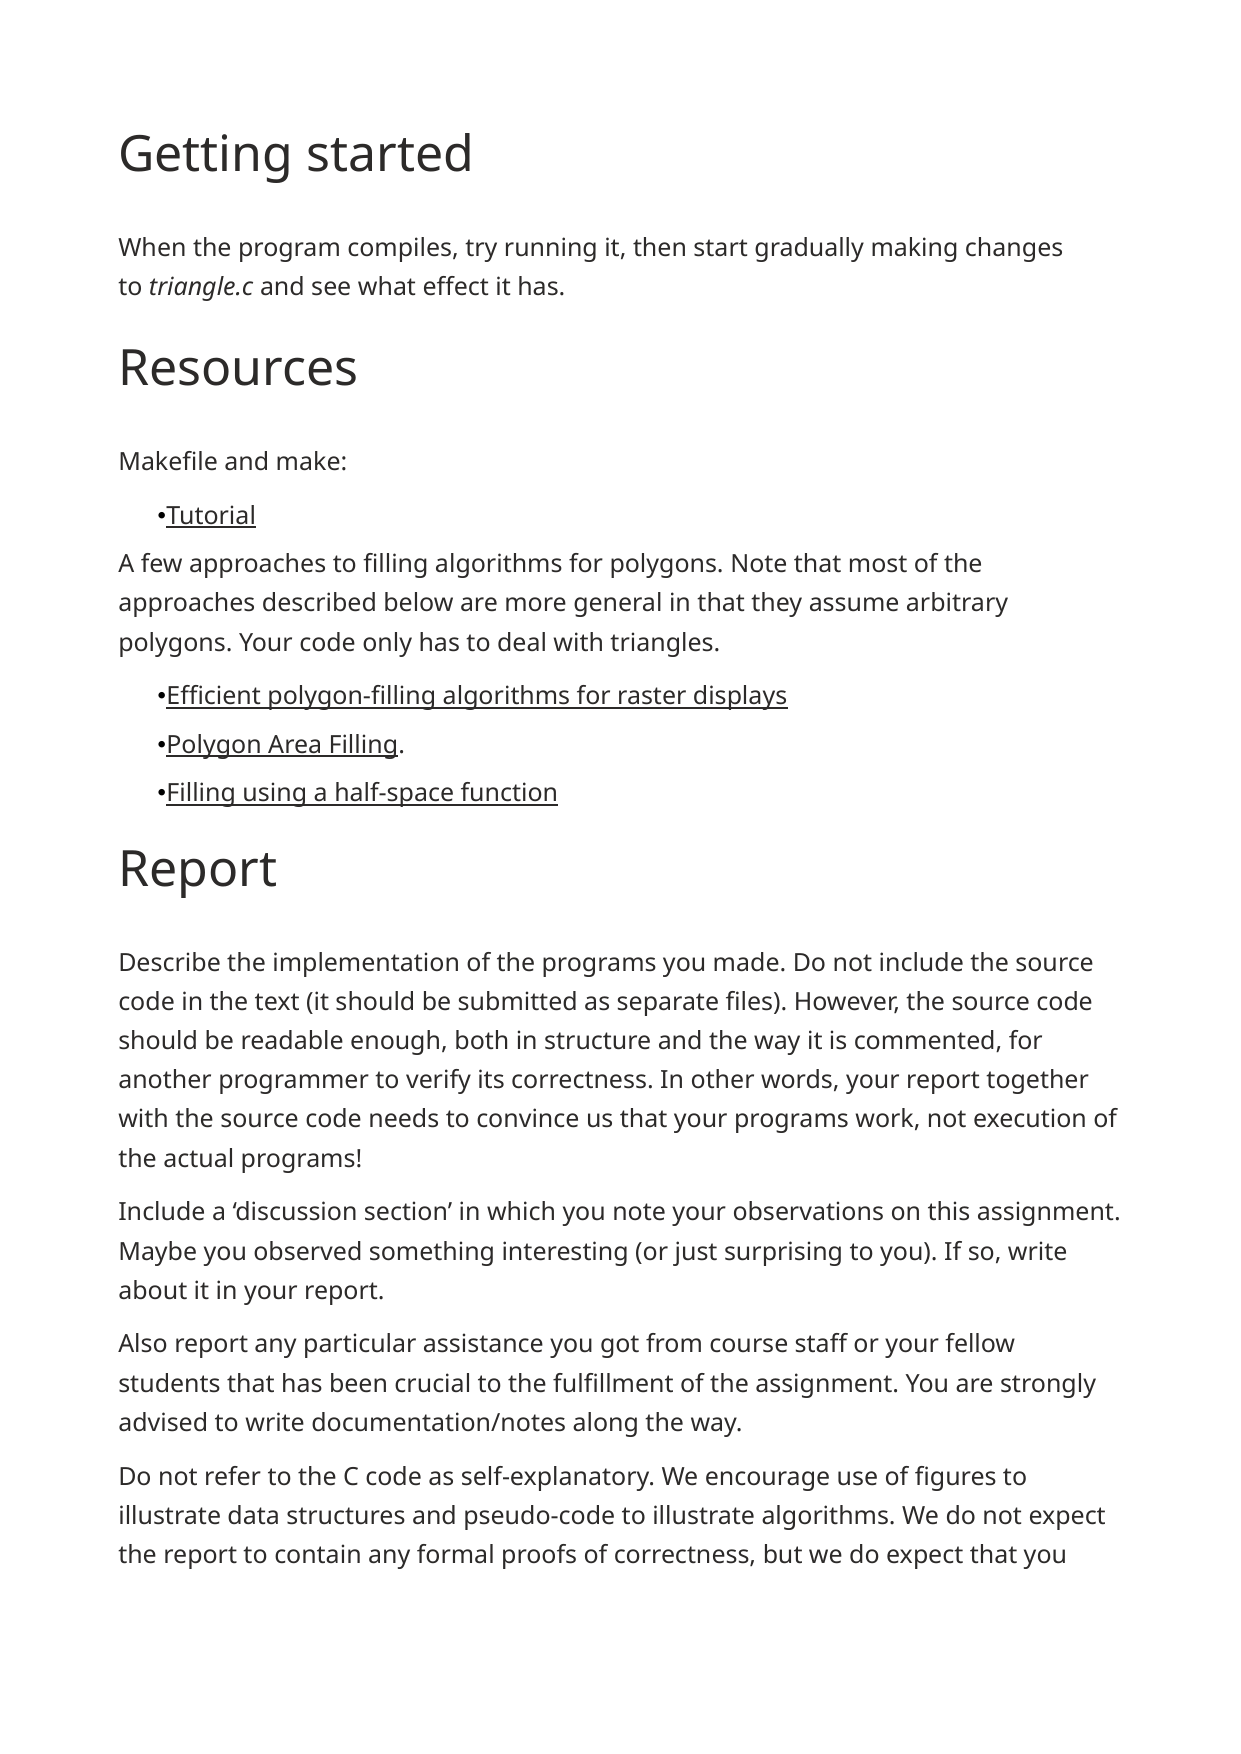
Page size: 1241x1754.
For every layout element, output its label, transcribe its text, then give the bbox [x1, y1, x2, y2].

text Include a ‘discussion section’ in which you note your observations on this assignment. Maybe you observed something interesting (or just surprising to you). If so, write about it in your report. [118, 1194, 1122, 1306]
subtitle Report [118, 833, 1122, 901]
text Do not refer to the C code as self-explanatory. We encourage use of figures to illustrate data structures and pseudo-code to illustrate algorithms. We do not expect the report to contain any formal proofs of correctness, but we do expect that you [118, 1458, 1122, 1571]
text Also report any particular assistance you got from course staff or your fellow students that has been crucial to the fulfillment of the assignment. You are strongly advised to write documentation/notes along the way. [118, 1326, 1122, 1438]
text A few approaches to filling algorithms for polygons. Note that most of the approaches described below are more general in that they assume arbitrary polygons. Your code only has to deal with triangles. [118, 546, 1122, 658]
text Makefile and make: [118, 443, 1122, 478]
list Efficient polygon-filling algorithms for raster displays [118, 678, 1122, 712]
text When the program compiles, try running it, then start gradually making changes to triangle.c and see what effect it has. [118, 230, 1122, 303]
list Filling using a half-space function [118, 775, 1122, 809]
list Polygon Area Filling. [118, 726, 1122, 761]
subtitle Resources [118, 332, 1122, 400]
subtitle Getting started [118, 118, 1122, 186]
list Tutorial [118, 497, 1122, 531]
text Describe the implementation of the programs you made. Do not include the source code in the text (it should be submitted as separate files). However, the source code should be readable enough, both in structure and the way it is commented, for another programmer to verify its correctness. In other words, your report together with the source code needs to convince us that your programs work, not execution of the actual programs! [118, 944, 1122, 1174]
